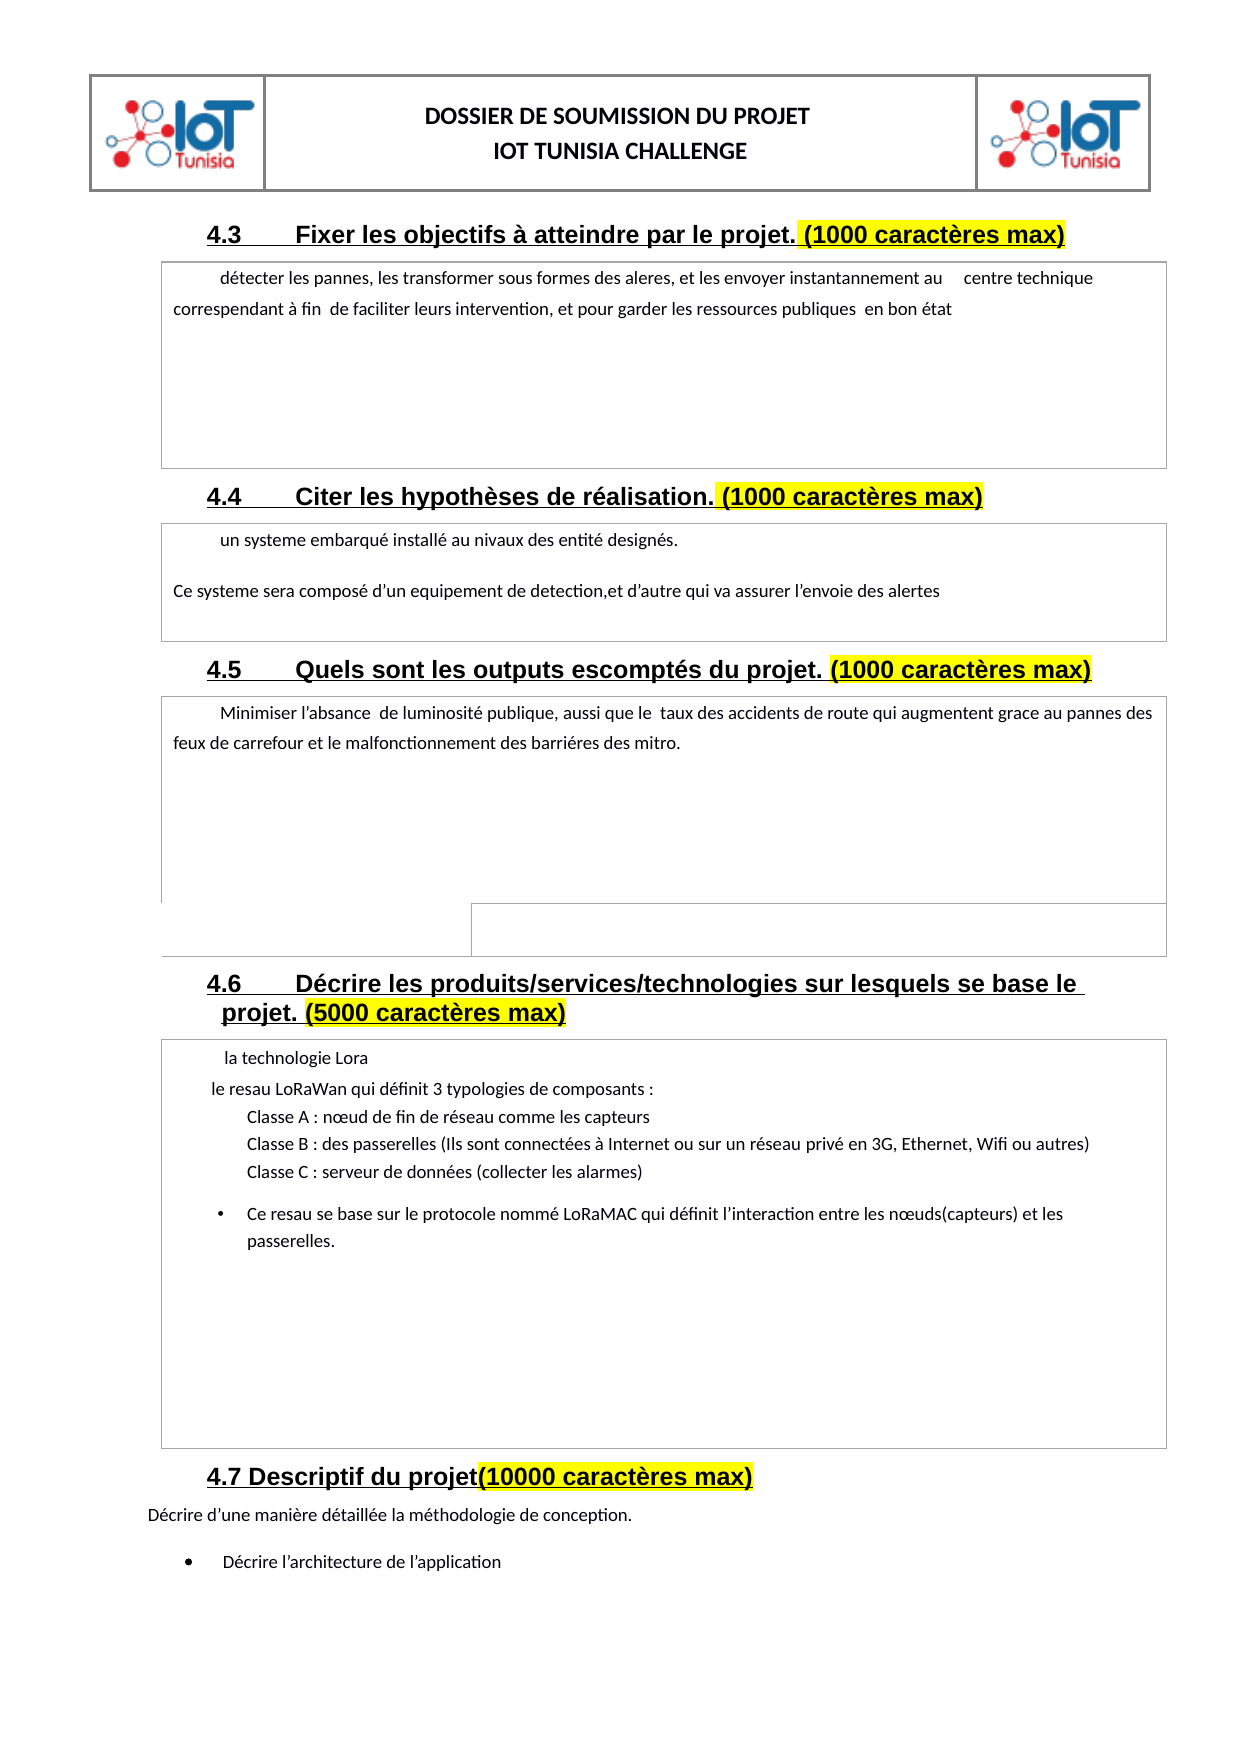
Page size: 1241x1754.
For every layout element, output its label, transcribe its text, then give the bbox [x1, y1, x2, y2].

table_header détecter les pannes, les transformer sous formes des aleres, et les envoyer instantannement au centre technique correspendant à fin de faciliter leurs intervention, et pour garder les ressources publiques en bon état [162, 263, 1166, 468]
table_header la technologie Lora le resau LoRaWan qui définit 3 typologies de composants : Classe A : nœud de fin de réseau comme les capteurs Classe B : des passerelles (Ils sont connectées à Internet ou sur un réseau privé en 3G, Ethernet, Wifi ou autres) Classe C : serveur de données (collecter les alarmes) Ce resau se base sur le protocole nommé LoRaMAC qui définit l’interaction entre les nœuds(capteurs) et les passerelles. [162, 1040, 1166, 1448]
text 4.7 Descriptif du projet(10000 caractères max) [207, 1462, 1093, 1491]
table_header Minimiser l’absance de luminosité publique, aussi que le taux des accidents de route qui augmentent grace au pannes des feux de carrefour et le malfonctionnement des barriéres des mitro. [162, 697, 1166, 903]
list Décrire l’architecture de l’application [185, 1550, 1093, 1573]
picture [99, 86, 256, 180]
text 4.5 Quels sont les outputs escomptés du projet. (1000 caractères max) [207, 654, 1093, 683]
picture [985, 86, 1142, 180]
text Décrire d’une manière détaillée la méthodologie de conception. [148, 1503, 1093, 1526]
table_header un systeme embarqué installé au nivaux des entité designés. Ce systeme sera composé d’un equipement de detection,et d’autre qui va assurer l’envoie des alertes [162, 524, 1166, 641]
table_cell [162, 904, 471, 956]
table_cell [472, 904, 1166, 956]
text 4.4 Citer les hypothèses de réalisation. (1000 caractères max) [207, 482, 1093, 510]
text 4.3 Fixer les objectifs à atteindre par le projet. (1000 caractères max) [207, 220, 1093, 249]
text 4.6 Décrire les produits/services/technologies sur lesquels se base le projet. (5000 caractères max) [207, 969, 1093, 1027]
